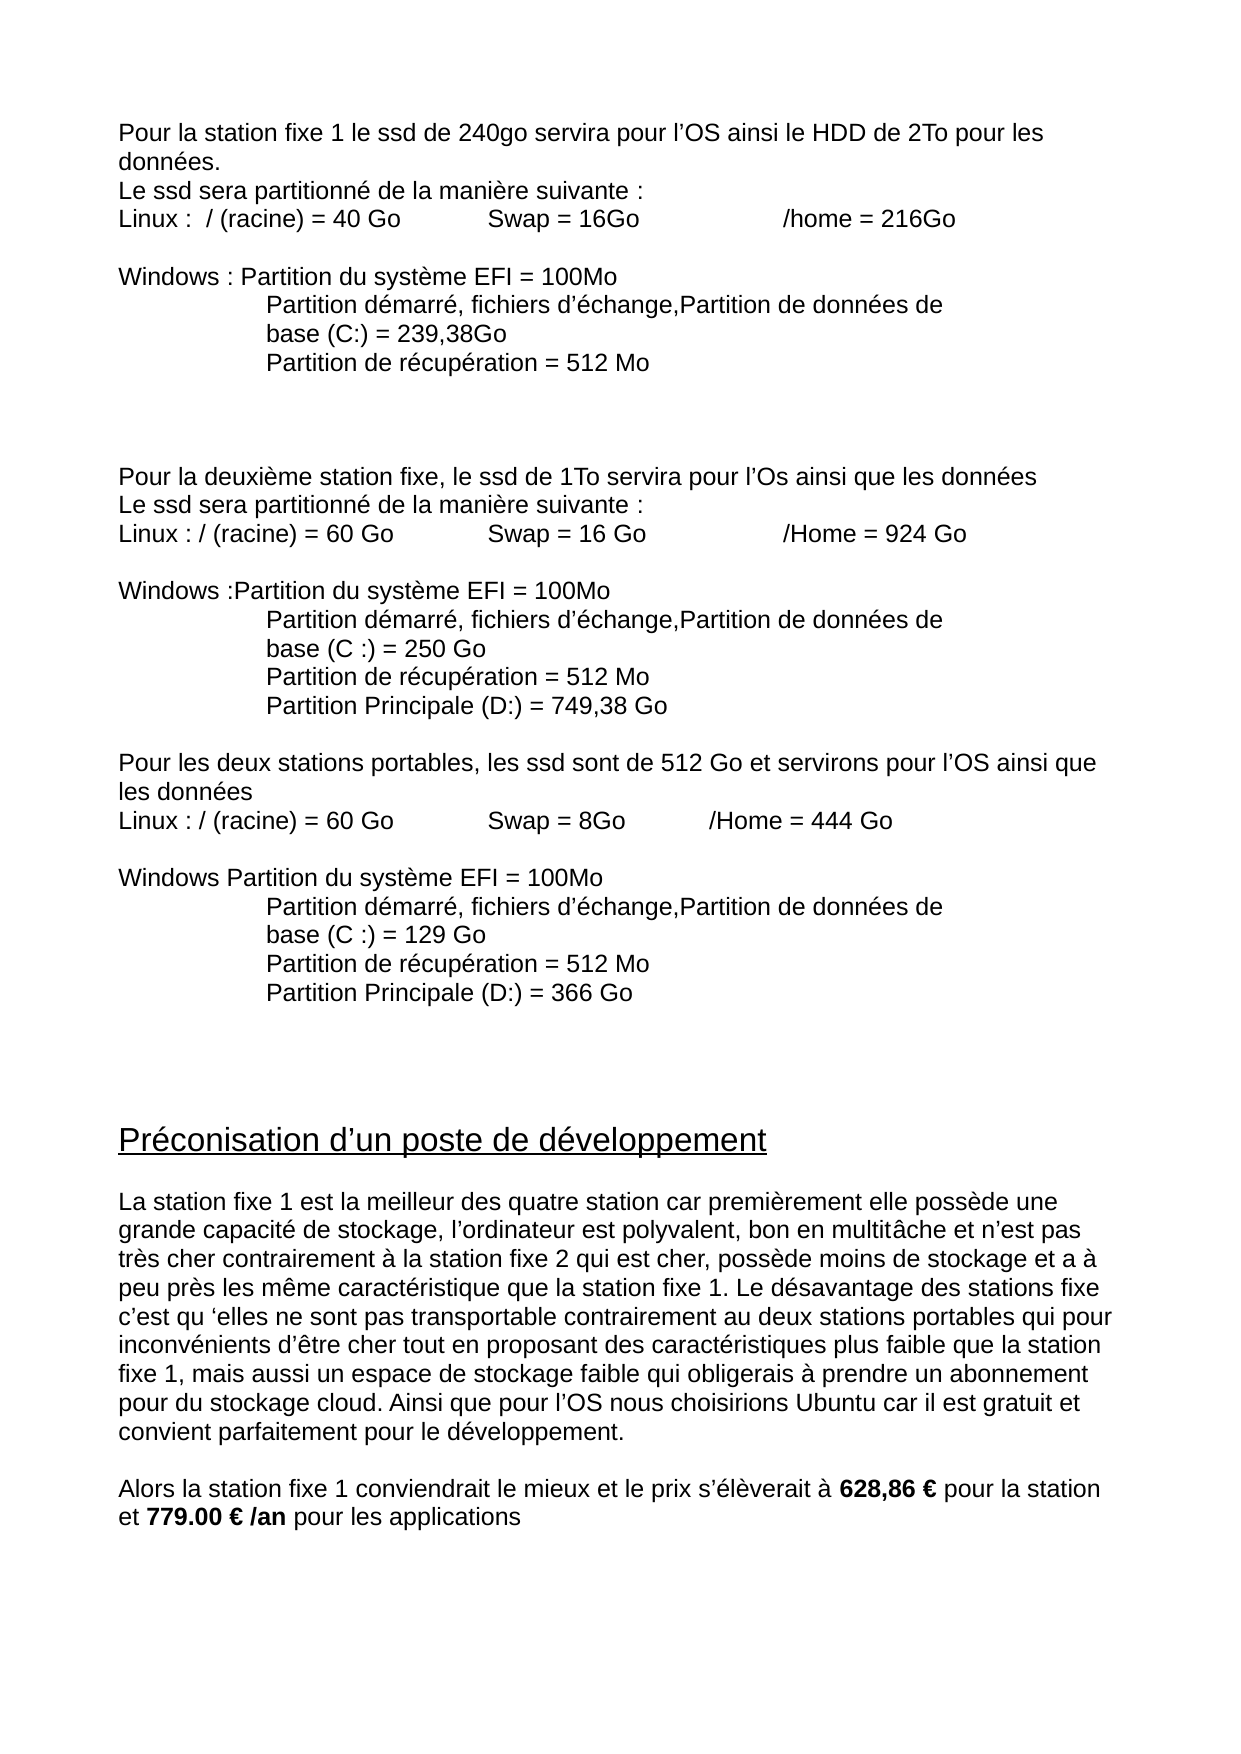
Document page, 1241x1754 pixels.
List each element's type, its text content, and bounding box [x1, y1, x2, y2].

text Partition de récupération = 512 Mo [118, 949, 1122, 978]
text Le ssd sera partitionné de la manière suivante : [118, 490, 1122, 519]
text Pour les deux stations portables, les ssd sont de 512 Go et servirons pour l’OS ainsi que les données [118, 748, 1122, 806]
text base (C :) = 129 Go [118, 920, 1122, 949]
text Partition de récupération = 512 Mo [118, 662, 1122, 691]
text Linux : / (racine) = 40 Go Swap = 16Go /home = 216Go [118, 204, 1122, 233]
text Partition de récupération = 512 Mo [118, 348, 1122, 376]
text Partition démarré, fichiers d’échange,Partition de données de [118, 891, 1122, 920]
text base (C :) = 250 Go [118, 633, 1122, 662]
text Partition démarré, fichiers d’échange,Partition de données de [118, 290, 1122, 319]
text Préconisation d’un poste de développement [118, 1120, 1122, 1158]
text Linux : / (racine) = 60 Go Swap = 16 Go /Home = 924 Go [118, 519, 1122, 548]
text Pour la deuxième station fixe, le ssd de 1To servira pour l’Os ainsi que les données [118, 461, 1122, 490]
text Windows :Partition du système EFI = 100Mo [118, 576, 1122, 605]
text Alors la station fixe 1 conviendrait le mieux et le prix s’élèverait à 628,86 € pour la station et 779.00 € /an pour les applications [118, 1474, 1122, 1531]
text Partition démarré, fichiers d’échange,Partition de données de [118, 605, 1122, 633]
text Pour la station fixe 1 le ssd de 240go servira pour l’OS ainsi le HDD de 2To pour les données. [118, 118, 1122, 176]
text base (C:) = 239,38Go [118, 319, 1122, 348]
text Linux : / (racine) = 60 Go Swap = 8Go /Home = 444 Go [118, 806, 1122, 834]
text La station fixe 1 est la meilleur des quatre station car premièrement elle possède une grande capacité de stockage, l’ordinateur est polyvalent, bon en multitâche et n’est pas très cher contrairement à la station fixe 2 qui est cher, possède moins de stockage et a à peu près les même caractéristique que la station fixe 1. Le désavantage des stations fixe c’est qu ‘elles ne sont pas transportable contrairement au deux stations portables qui pour inconvénients d’être cher tout en proposant des caractéristiques plus faible que la station fixe 1, mais aussi un espace de stockage faible qui obligerais à prendre un abonnement pour du stockage cloud. Ainsi que pour l’OS nous choisirions Ubuntu car il est gratuit et convient parfaitement pour le développement. [118, 1187, 1122, 1445]
text Windows : Partition du système EFI = 100Mo [118, 261, 1122, 290]
text Partition Principale (D:) = 366 Go [118, 978, 1122, 1006]
text Windows Partition du système EFI = 100Mo [118, 863, 1122, 891]
text Le ssd sera partitionné de la manière suivante : [118, 176, 1122, 204]
text Partition Principale (D:) = 749,38 Go [118, 691, 1122, 720]
